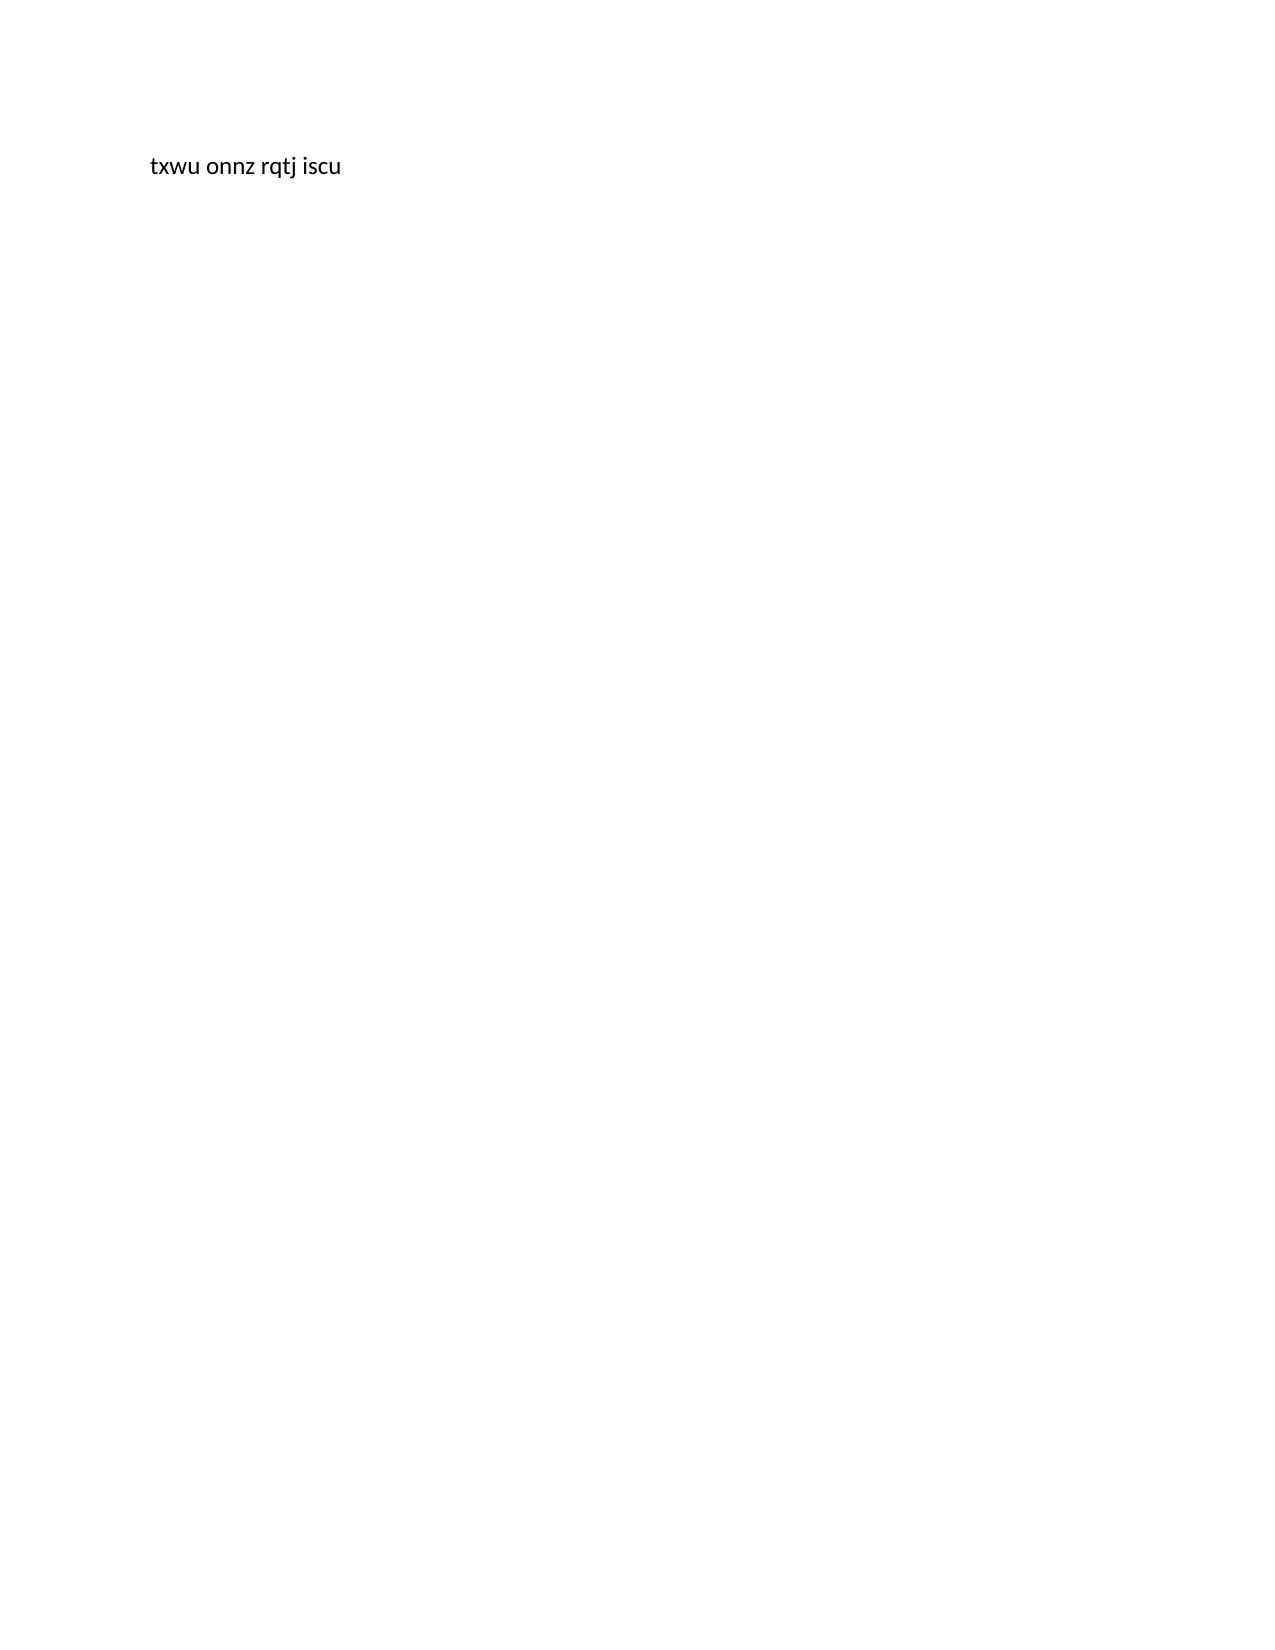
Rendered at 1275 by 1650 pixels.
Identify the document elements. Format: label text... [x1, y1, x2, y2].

text txwu onnz rqtj iscu [150, 150, 1125, 181]
